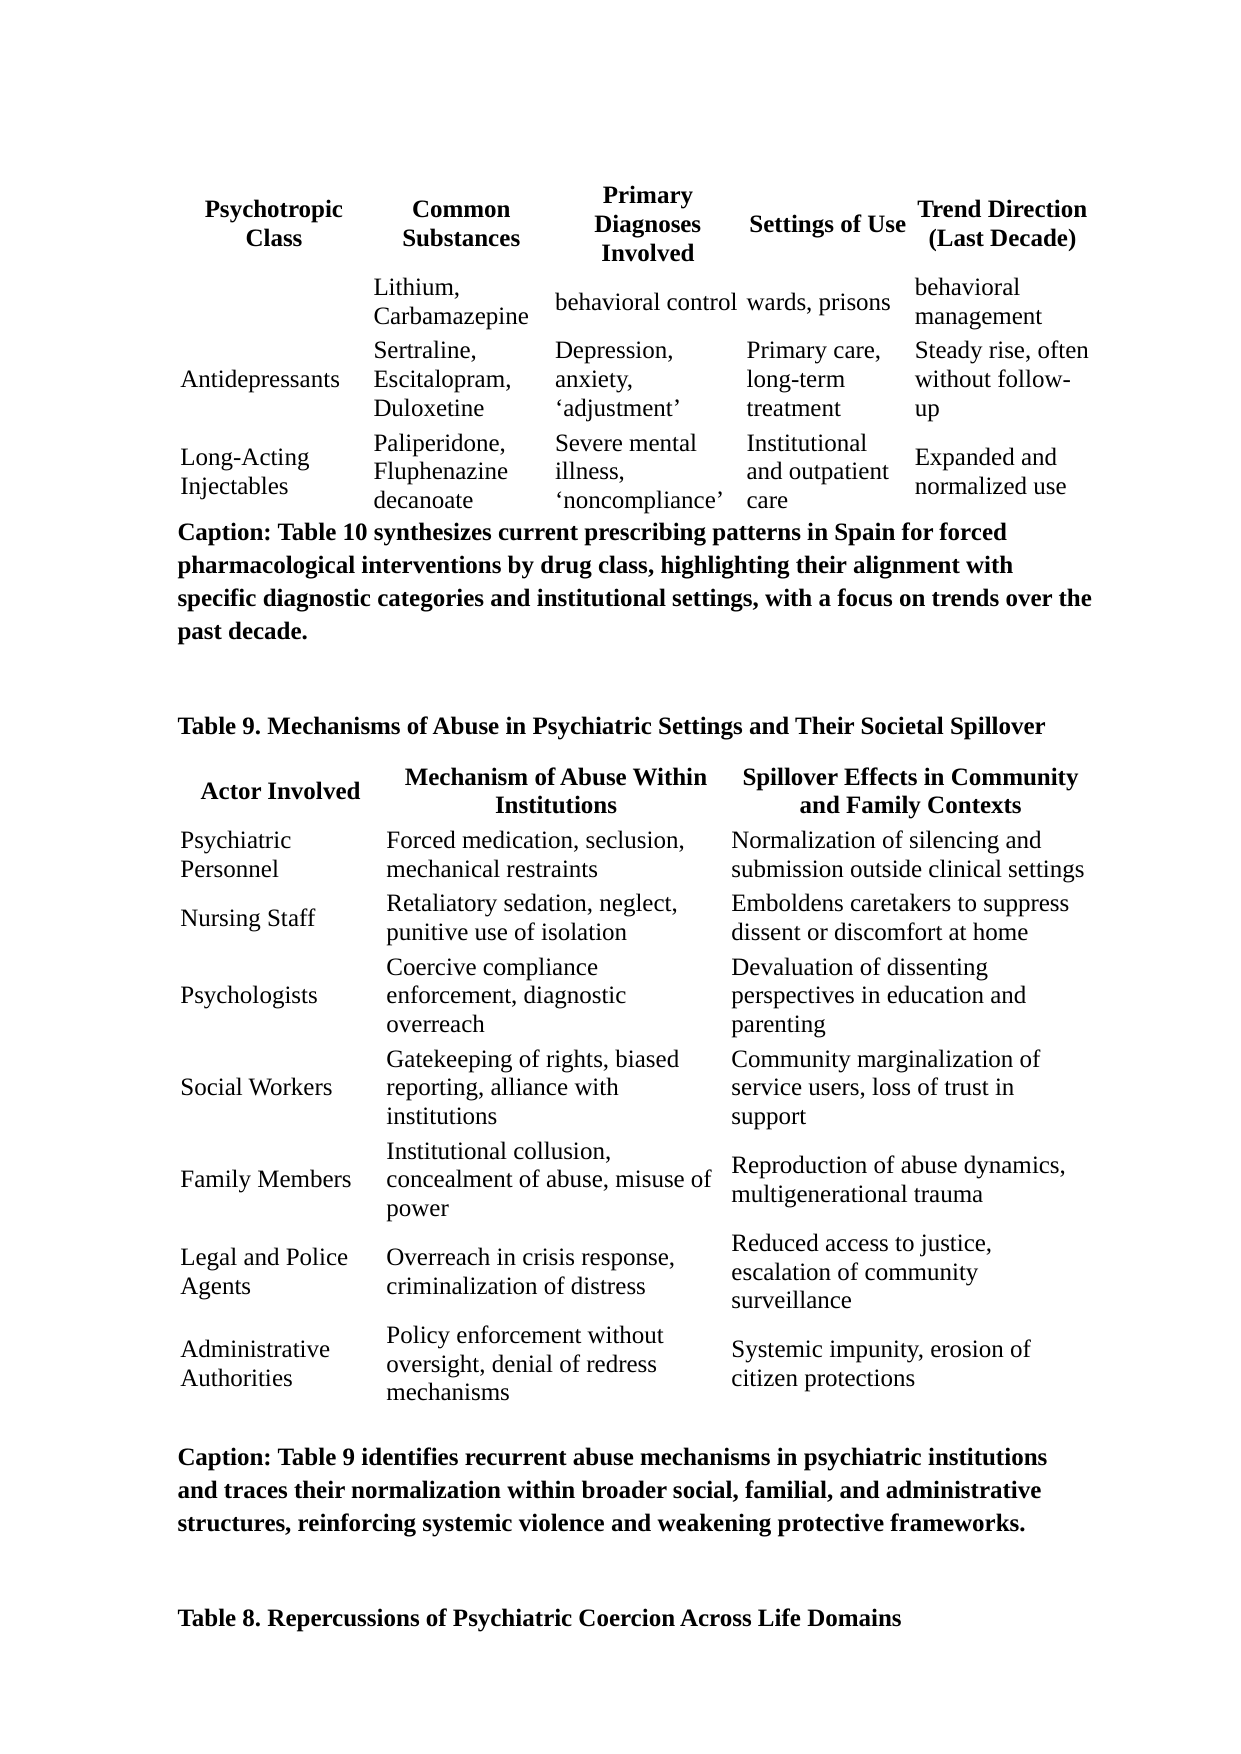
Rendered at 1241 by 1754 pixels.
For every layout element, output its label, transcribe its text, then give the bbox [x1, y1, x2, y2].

table_cell wards, prisons [744, 269, 912, 333]
table_header Settings of Use [744, 177, 912, 269]
table_cell Policy enforcement without oversight, denial of redress mechanisms [383, 1317, 728, 1409]
table_cell Primary care, long-term treatment [744, 333, 912, 425]
table_cell Sertraline, Escitalopram, Duloxetine [370, 333, 552, 425]
table_cell Legal and Police Agents [177, 1225, 383, 1317]
table_cell Forced medication, seclusion, mechanical restraints [383, 822, 728, 885]
table_header Trend Direction (Last Decade) [912, 177, 1093, 269]
text Table 9. Mechanisms of Abuse in Psychiatric Settings and Their Societal Spillover [177, 711, 1093, 740]
table_header Common Substances [370, 177, 552, 269]
table_cell Reproduction of abuse dynamics, multigenerational trauma [728, 1133, 1093, 1225]
table_header Psychotropic Class [177, 177, 370, 269]
table_cell Institutional and outpatient care [744, 425, 912, 517]
table_cell Overreach in crisis response, criminalization of distress [383, 1225, 728, 1317]
table_cell Family Members [177, 1133, 383, 1225]
text Table 8. Repercussions of Psychiatric Coercion Across Life Domains [177, 1603, 1093, 1632]
table_cell Institutional collusion, concealment of abuse, misuse of power [383, 1133, 728, 1225]
table_cell Devaluation of dissenting perspectives in education and parenting [728, 949, 1093, 1041]
table_header Actor Involved [177, 759, 383, 822]
table_cell Paliperidone, Fluphenazine decanoate [370, 425, 552, 517]
table_cell behavioral management [912, 269, 1093, 333]
table_cell Normalization of silencing and submission outside clinical settings [728, 822, 1093, 885]
table_cell Retaliatory sedation, neglect, punitive use of isolation [383, 885, 728, 949]
table_cell Emboldens caretakers to suppress dissent or discomfort at home [728, 885, 1093, 949]
table_cell Gatekeeping of rights, biased reporting, alliance with institutions [383, 1041, 728, 1133]
table_cell Steady rise, often without follow-up [912, 333, 1093, 425]
text Caption: Table 9 identifies recurrent abuse mechanisms in psychiatric institutions and traces their normalization within broader social, familial, and administrative structures, reinforcing systemic violence and weakening protective frameworks. [177, 1409, 1093, 1537]
table_cell Coercive compliance enforcement, diagnostic overreach [383, 949, 728, 1041]
table_cell Administrative Authorities [177, 1317, 383, 1409]
table_cell Lithium, Carbamazepine [370, 269, 552, 333]
table_header Primary Diagnoses Involved [552, 177, 743, 269]
table_cell Depression, anxiety, ‘adjustment’ [552, 333, 743, 425]
table_header Mechanism of Abuse Within Institutions [383, 759, 728, 822]
table_cell Community marginalization of service users, loss of trust in support [728, 1041, 1093, 1133]
table_cell [177, 269, 370, 333]
table_cell Antidepressants [177, 333, 370, 425]
table_cell behavioral control [552, 269, 743, 333]
table_cell Nursing Staff [177, 885, 383, 949]
table_cell Severe mental illness, ‘noncompliance’ [552, 425, 743, 517]
text Caption: Table 10 synthesizes current prescribing patterns in Spain for forced pharmacological interventions by drug class, highlighting their alignment with specific diagnostic categories and institutional settings, with a focus on trends over the past decade. [177, 517, 1093, 644]
table_cell Reduced access to justice, escalation of community surveillance [728, 1225, 1093, 1317]
table_cell Systemic impunity, erosion of citizen protections [728, 1317, 1093, 1409]
table_cell Psychologists [177, 949, 383, 1041]
table_cell Psychiatric Personnel [177, 822, 383, 885]
table_cell Social Workers [177, 1041, 383, 1133]
table_cell Expanded and normalized use [912, 425, 1093, 517]
table_header Spillover Effects in Community and Family Contexts [728, 759, 1093, 822]
table_cell Long-Acting Injectables [177, 425, 370, 517]
